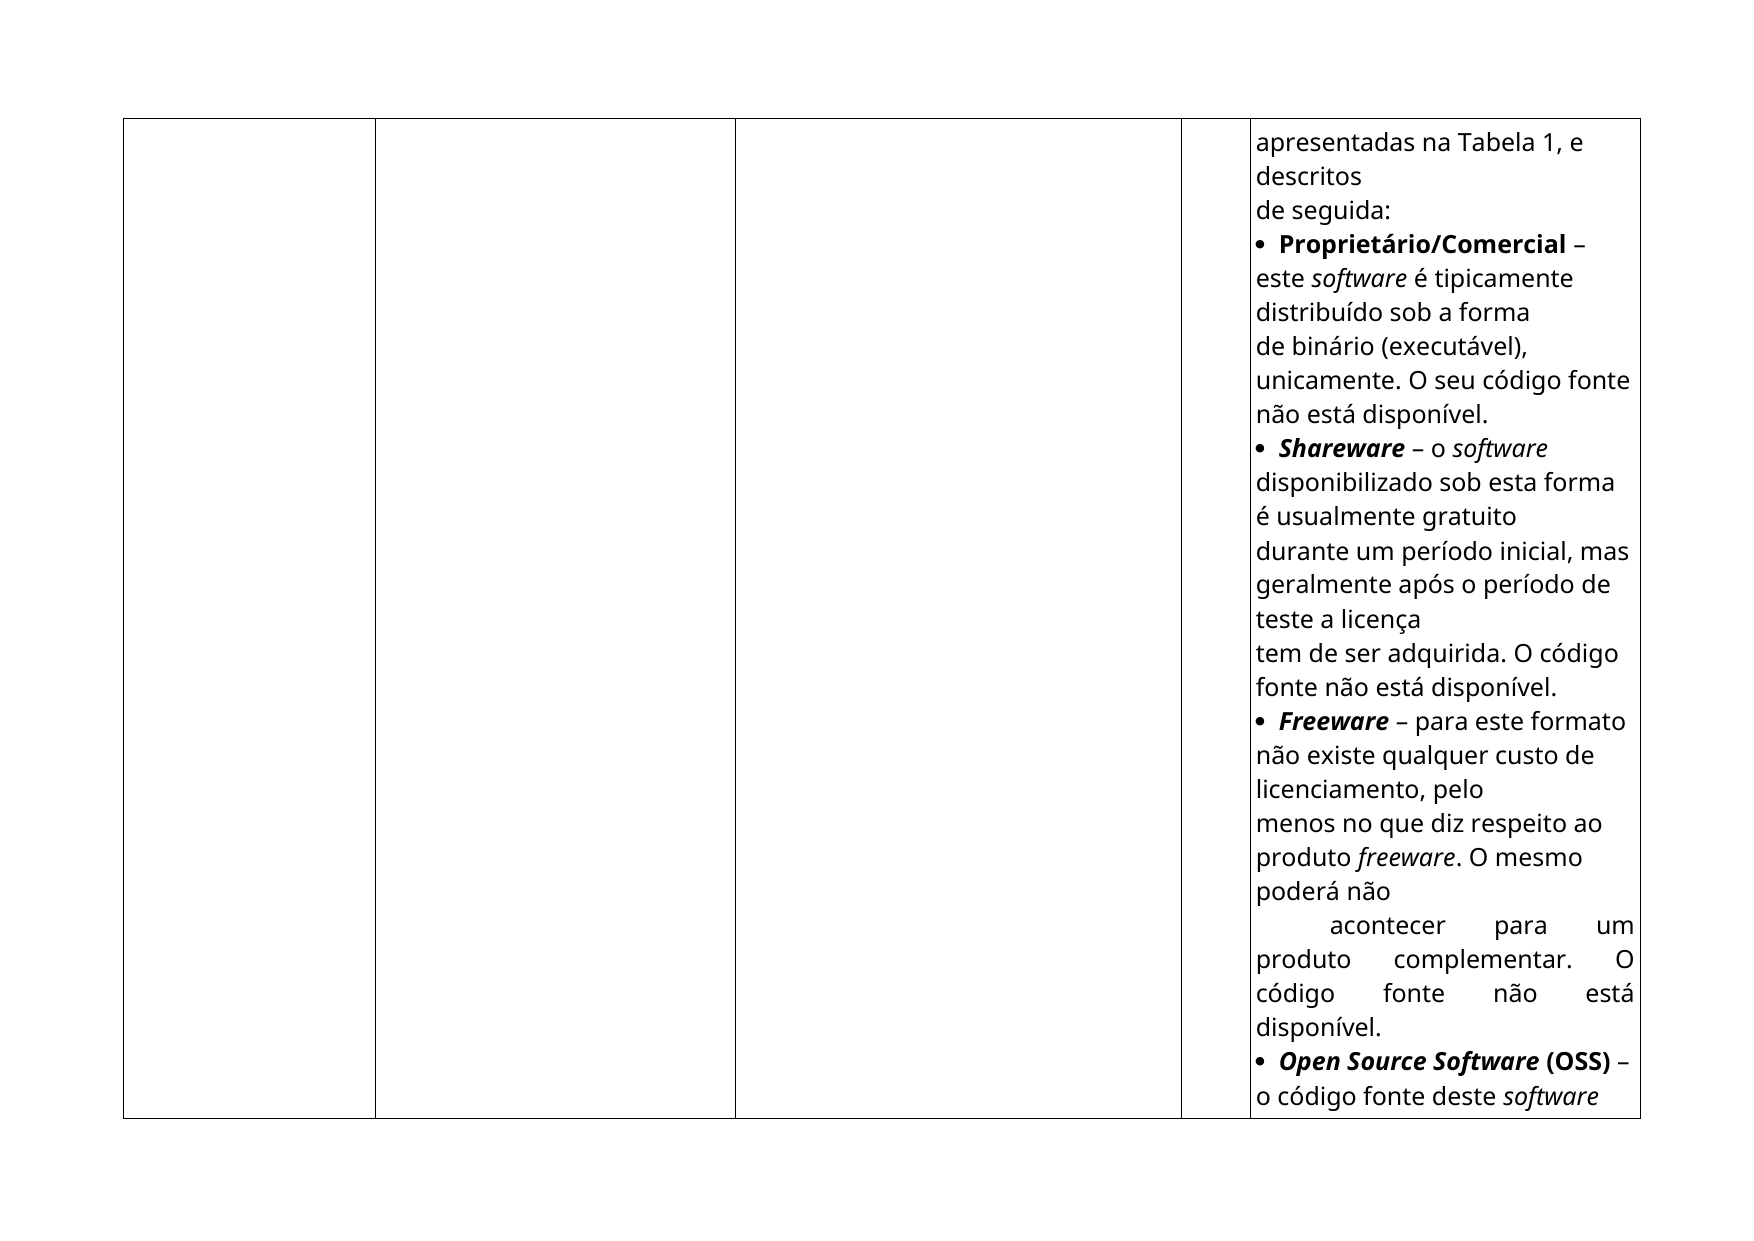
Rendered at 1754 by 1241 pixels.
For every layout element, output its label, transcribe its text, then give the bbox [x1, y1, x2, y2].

table_cell [1182, 119, 1250, 1118]
table_cell [124, 119, 375, 1118]
table_cell [736, 119, 1181, 1118]
table_cell apresentadas na Tabela 1, e descritos de seguida: Proprietário/Comercial – este software é tipicamente distribuído sob a forma de binário (executável), unicamente. O seu código fonte não está disponível. Shareware – o software disponibilizado sob esta forma é usualmente gratuito durante um período inicial, mas geralmente após o período de teste a licença tem de ser adquirida. O código fonte não está disponível. Freeware – para este formato não existe qualquer custo de licenciamento, pelo menos no que diz respeito ao produto freeware. O mesmo poderá não acontecer para um produto complementar. O código fonte não está disponível. Open Source Software (OSS) – o código fonte deste software [1251, 119, 1640, 1118]
table_cell [376, 119, 735, 1118]
